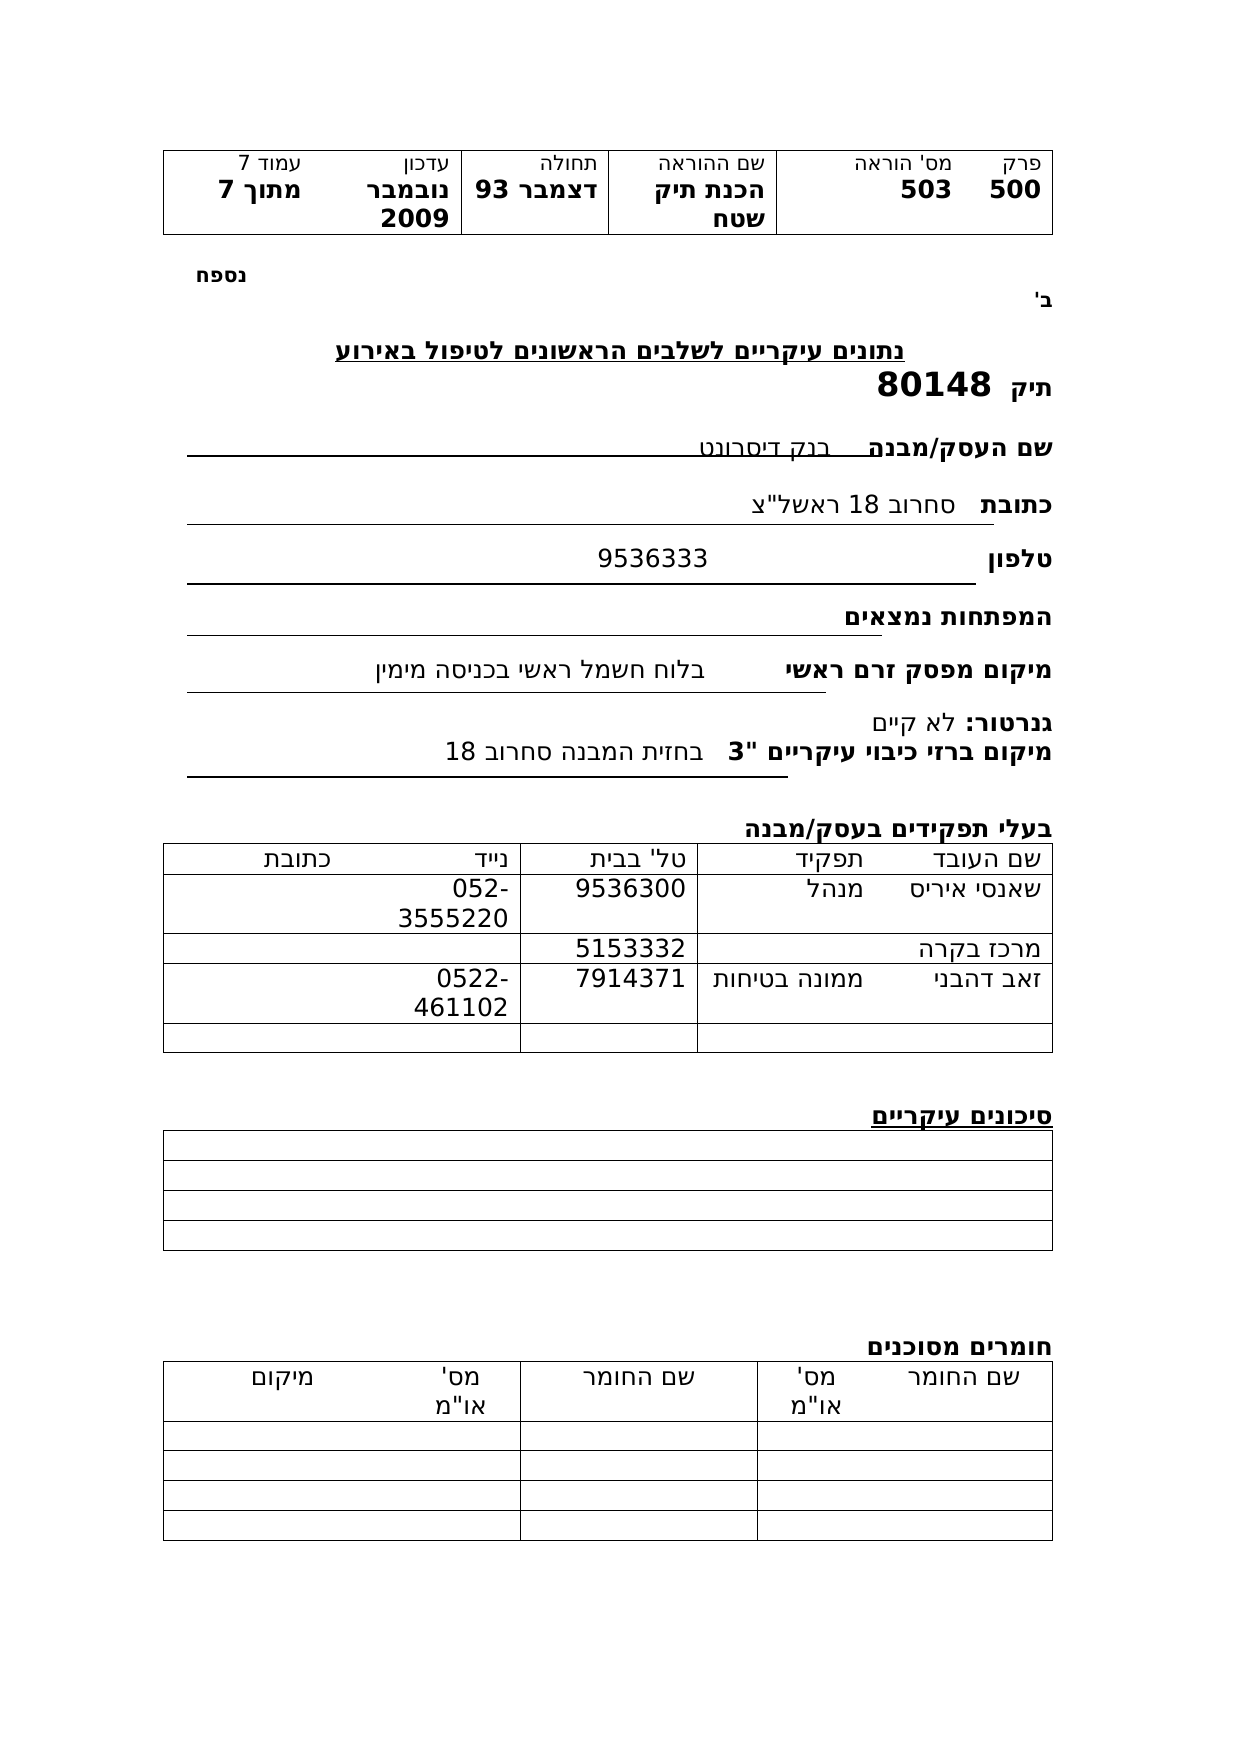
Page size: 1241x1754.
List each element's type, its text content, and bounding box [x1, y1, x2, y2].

table_cell [875, 1024, 1052, 1052]
table_cell [343, 934, 520, 963]
table_header שם ההוראה הכנת תיק שטח [609, 151, 776, 234]
table_cell [758, 1422, 875, 1450]
table_cell [164, 1481, 401, 1510]
table_cell [164, 1511, 401, 1540]
table_cell [164, 1024, 343, 1052]
text חומרים מסוכנים [187, 1332, 1053, 1361]
table_header כתובת [164, 844, 343, 873]
table_cell [521, 1422, 757, 1450]
table_cell [758, 1451, 875, 1480]
table_cell [164, 1422, 401, 1450]
table_header [164, 1131, 1052, 1160]
table_cell מנהל [698, 875, 875, 933]
table_header מס' או"מ [758, 1362, 875, 1421]
text נספח ב' [187, 263, 1053, 312]
text שם העסק/מבנה בנק דיסרונט [187, 433, 1053, 462]
table_header מיקום [164, 1362, 401, 1421]
table_header תפקיד [698, 844, 875, 873]
table_cell [521, 1451, 757, 1480]
table_cell [164, 875, 343, 933]
table_cell [164, 964, 343, 1022]
table_cell 0522-461102 [343, 964, 520, 1022]
table_cell [698, 934, 875, 963]
table_header נייד [343, 844, 520, 873]
table_cell [401, 1511, 520, 1540]
table_cell [875, 1511, 1052, 1540]
table_cell שאנסי איריס [875, 875, 1052, 933]
table_cell [875, 1481, 1052, 1510]
table_cell 5153332 [521, 934, 697, 963]
table_header פרק 500 [964, 151, 1052, 234]
table_cell [521, 1511, 757, 1540]
table_cell [758, 1481, 875, 1510]
text גנרטור: לא קיים [187, 708, 1053, 737]
text נתונים עיקריים לשלבים הראשונים לטיפול באירוע [187, 336, 1053, 365]
table_header שם החומר [875, 1362, 1052, 1421]
table_cell 7914371 [521, 964, 697, 1022]
table_header מס' הוראה 503 [777, 151, 964, 234]
table_cell 9536300 [521, 875, 697, 933]
table_cell [164, 1161, 1052, 1190]
table_header שם החומר [521, 1362, 757, 1421]
text מיקום מפסק זרם ראשי בלוח חשמל ראשי בכניסה מימין [187, 655, 1053, 684]
table_cell [343, 1024, 520, 1052]
table_cell 052-3555220 [343, 875, 520, 933]
table_cell זאב דהבני [875, 964, 1052, 1022]
table_cell [758, 1511, 875, 1540]
text בעלי תפקידים בעסק/מבנה [187, 814, 1053, 843]
table_header עמוד 7 מתוך 7 [164, 151, 313, 234]
text סיכונים עיקריים [187, 1101, 1053, 1130]
table_cell [164, 1191, 1052, 1220]
table_cell [164, 1451, 401, 1480]
table_header תחולה דצמבר 93 [462, 151, 608, 234]
table_header שם העובד [875, 844, 1052, 873]
table_cell [521, 1481, 757, 1510]
table_cell [521, 1024, 697, 1052]
table_header טל' בבית [521, 844, 697, 873]
table_cell [401, 1422, 520, 1450]
text טלפון 9536333 [187, 544, 1053, 573]
table_cell מרכז בקרה [875, 934, 1052, 963]
table_cell [164, 1221, 1052, 1249]
table_cell [401, 1451, 520, 1480]
table_cell ממונה בטיחות [698, 964, 875, 1022]
table_cell [698, 1024, 875, 1052]
table_header מס' או"מ [401, 1362, 520, 1421]
table_header עדכון נובמבר 2009 [313, 151, 461, 234]
table_cell [875, 1422, 1052, 1450]
table_cell [164, 934, 343, 963]
text כתובת סחרוב 18 ראשל"צ [187, 491, 1053, 520]
table_cell [401, 1481, 520, 1510]
text המפתחות נמצאים [187, 602, 1053, 631]
text מיקום ברזי כיבוי עיקריים "3 בחזית המבנה סחרוב 18 [187, 737, 1053, 766]
text תיק 80148 [187, 365, 1053, 404]
table_cell [875, 1451, 1052, 1480]
